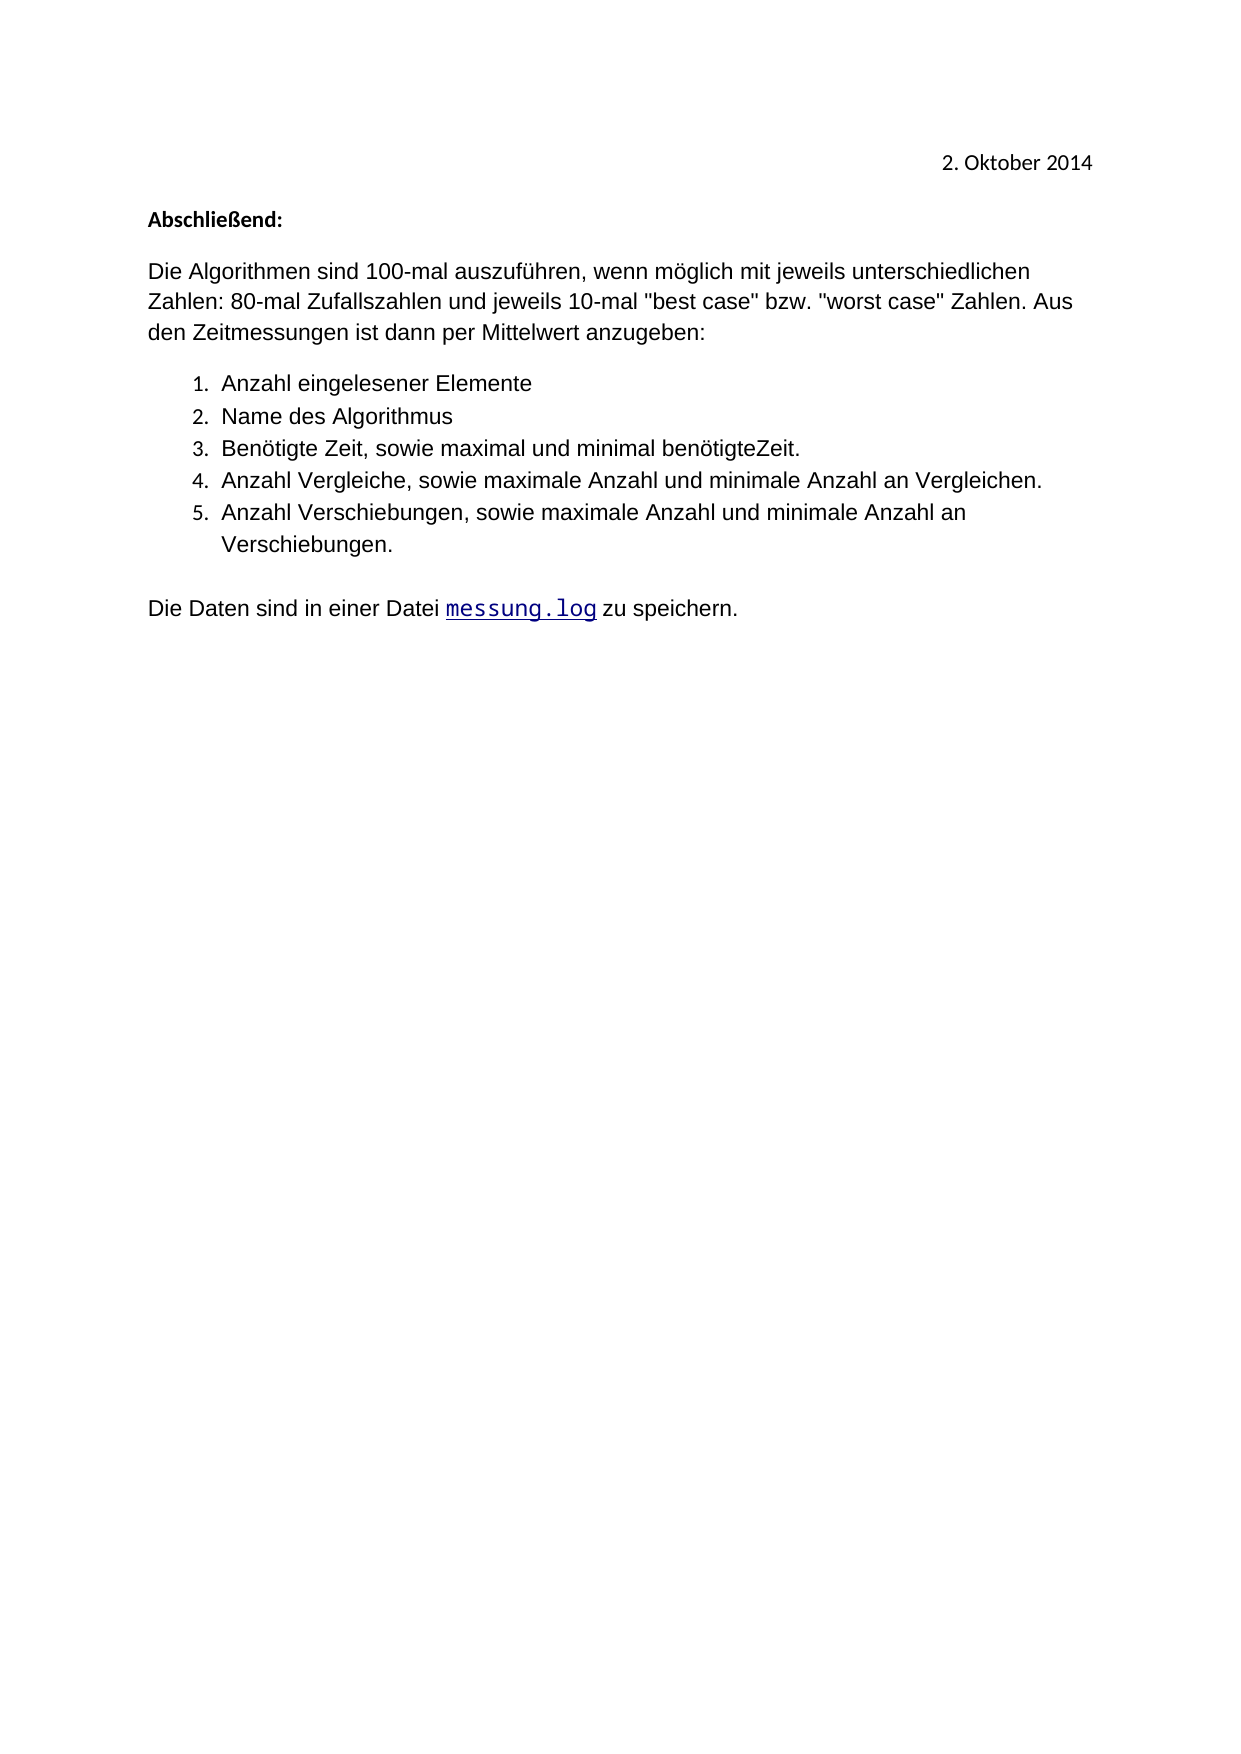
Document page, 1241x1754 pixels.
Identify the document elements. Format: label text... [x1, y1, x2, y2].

text Abschließend: [148, 205, 1093, 233]
list Name des Algorithmus [192, 402, 1093, 430]
list Benötigte Zeit, sowie maximal und minimal benötigteZeit. [192, 434, 1093, 462]
list Anzahl Vergleiche, sowie maximale Anzahl und minimale Anzahl an Vergleichen. [192, 466, 1093, 494]
list Anzahl eingelesener Elemente [192, 369, 1093, 398]
text Die Algorithmen sind 100-mal auszuführen, wenn möglich mit jeweils unterschiedlichen Zahlen: 80-mal Zufallszahlen und jeweils 10-mal "best case" bzw. "worst case" Zahlen. Aus den Zeitmessungen ist dann per Mittelwert anzugeben: [148, 258, 1093, 345]
list Anzahl Verschiebungen, sowie maximale Anzahl und minimale Anzahl an Verschiebungen. [192, 498, 1093, 558]
text Die Daten sind in einer Datei messung.log zu speichern. [148, 592, 1093, 623]
